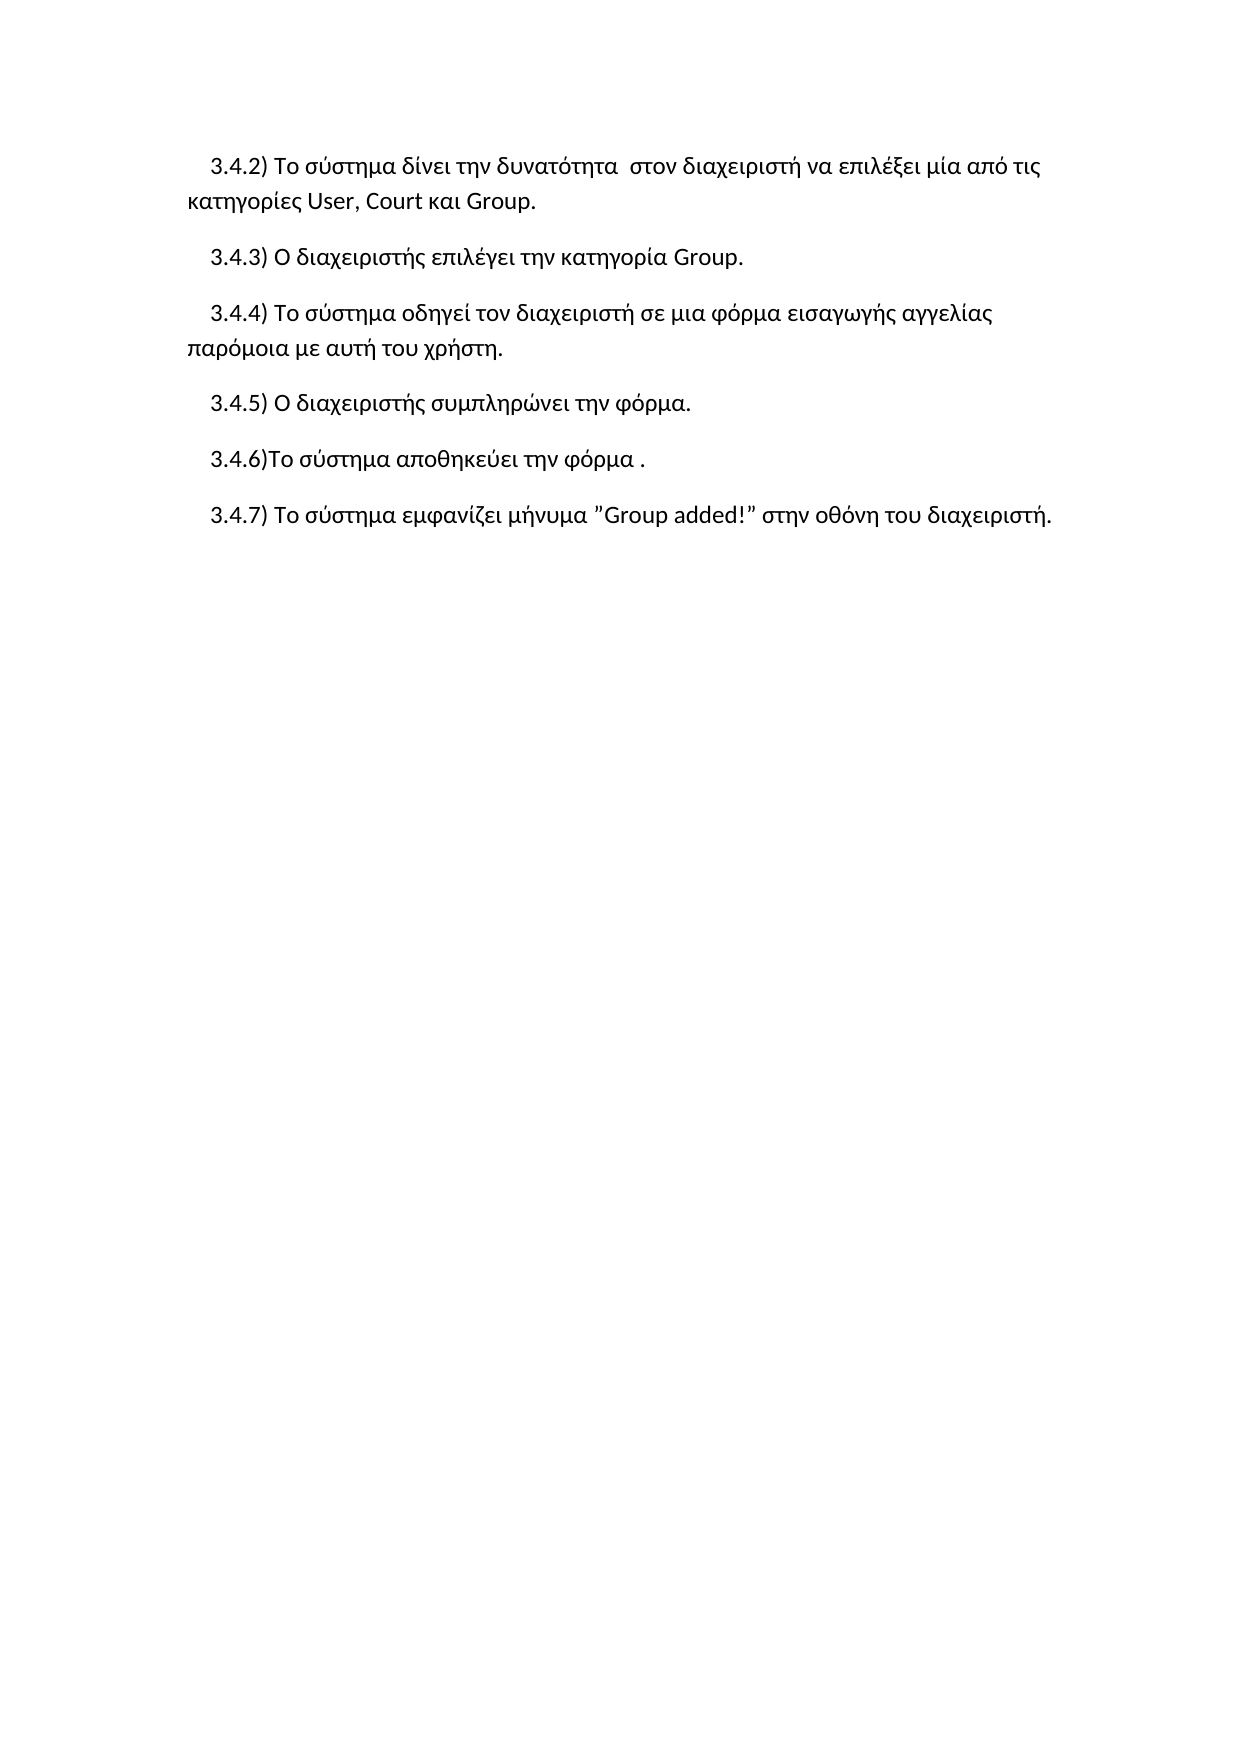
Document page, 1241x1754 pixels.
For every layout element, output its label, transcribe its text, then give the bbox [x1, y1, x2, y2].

text 3.4.2) Το σύστημα δίνει την δυνατότητα στον διαχειριστή να επιλέξει μία από τις κατηγορίες User, Court και Group. [187, 150, 1053, 216]
text 3.4.4) Το σύστημα οδηγεί τον διαχειριστή σε μια φόρμα εισαγωγής αγγελίας παρόμοια με αυτή του χρήστη. [187, 297, 1053, 362]
text 3.4.7) Το σύστημα εμφανίζει μήνυμα ”Group added!” στην οθόνη του διαχειριστή. [187, 499, 1053, 530]
text 3.4.6)Το σύστημα αποθηκεύει την φόρμα . [187, 443, 1053, 474]
text 3.4.3) Ο διαχειριστής επιλέγει την κατηγορία Group. [187, 241, 1053, 271]
text 3.4.5) Ο διαχειριστής συμπληρώνει την φόρμα. [187, 387, 1053, 418]
